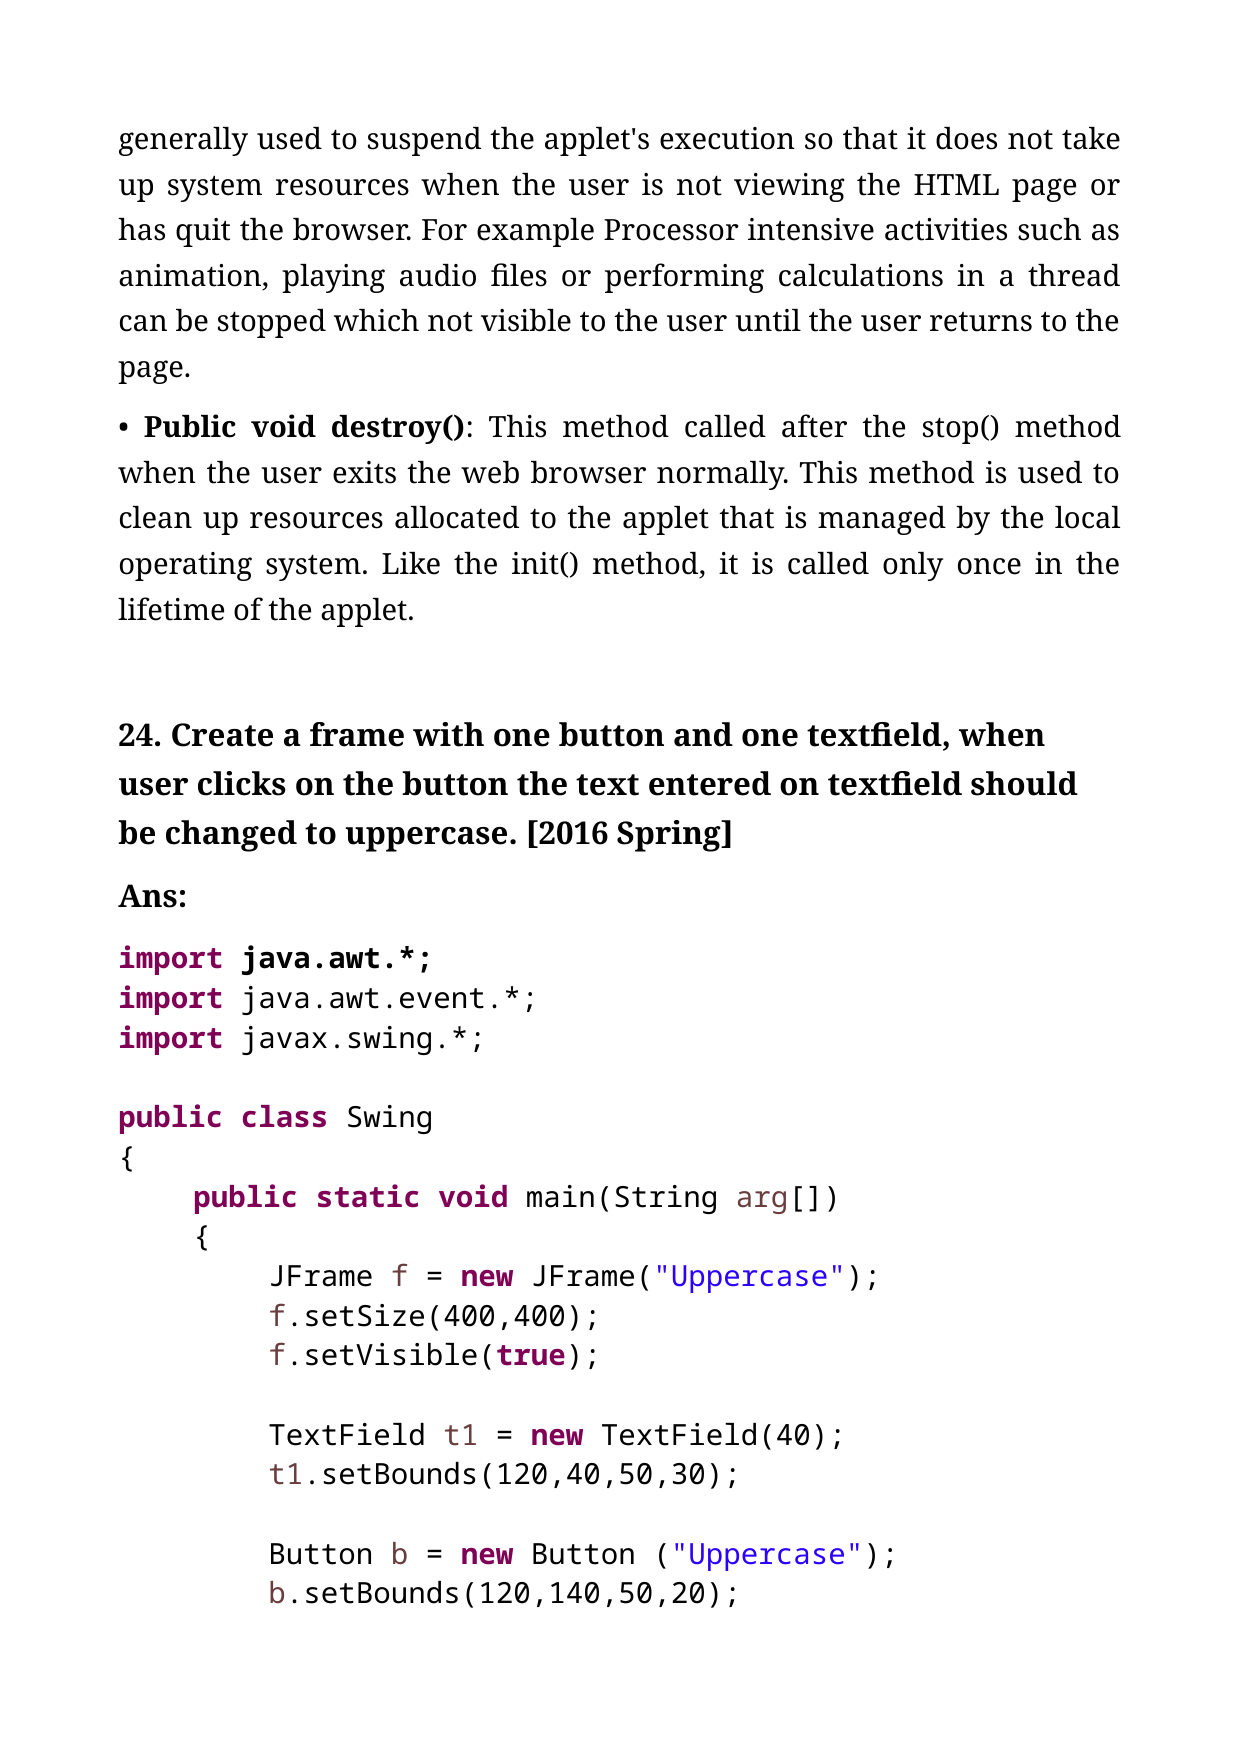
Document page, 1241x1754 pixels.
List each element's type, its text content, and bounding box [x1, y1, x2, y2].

text TextField t1 = new TextField(40); [118, 1414, 1122, 1454]
text f.setSize(400,400); [118, 1295, 1122, 1334]
text Button b = new Button ("Uppercase"); [118, 1533, 1122, 1573]
text import java.awt.*; [118, 938, 1122, 977]
text f.setVisible(true); [118, 1334, 1122, 1374]
text { [118, 1216, 1122, 1255]
text Ans: [118, 874, 1122, 917]
text public class Swing [118, 1096, 1122, 1136]
text t1.setBounds(120,40,50,30); [118, 1454, 1122, 1493]
text import javax.swing.*; [118, 1017, 1122, 1057]
text generally used to suspend the applet's execution so that it does not take up system resources when the user is not viewing the HTML page or has quit the browser. For example Processor intensive activities such as animation, playing audio files or performing calculations in a thread can be stopped which not visible to the user until the user returns to the page. [118, 118, 1122, 386]
text • Public void destroy(): This method called after the stop() method when the user exits the web browser normally. This method is used to clean up resources allocated to the applet that is managed by the local operating system. Like the init() method, it is called only once in the lifetime of the applet. [118, 406, 1122, 629]
text 24. Create a frame with one button and one textfield, when user clicks on the button the text entered on textfield should be changed to uppercase. [2016 Spring] [118, 713, 1122, 853]
text { [118, 1136, 1122, 1176]
text JFrame f = new JFrame("Uppercase"); [118, 1255, 1122, 1295]
text public static void main(String arg[]) [118, 1176, 1122, 1216]
text import java.awt.event.*; [118, 977, 1122, 1017]
text b.setBounds(120,140,50,20); [118, 1573, 1122, 1612]
